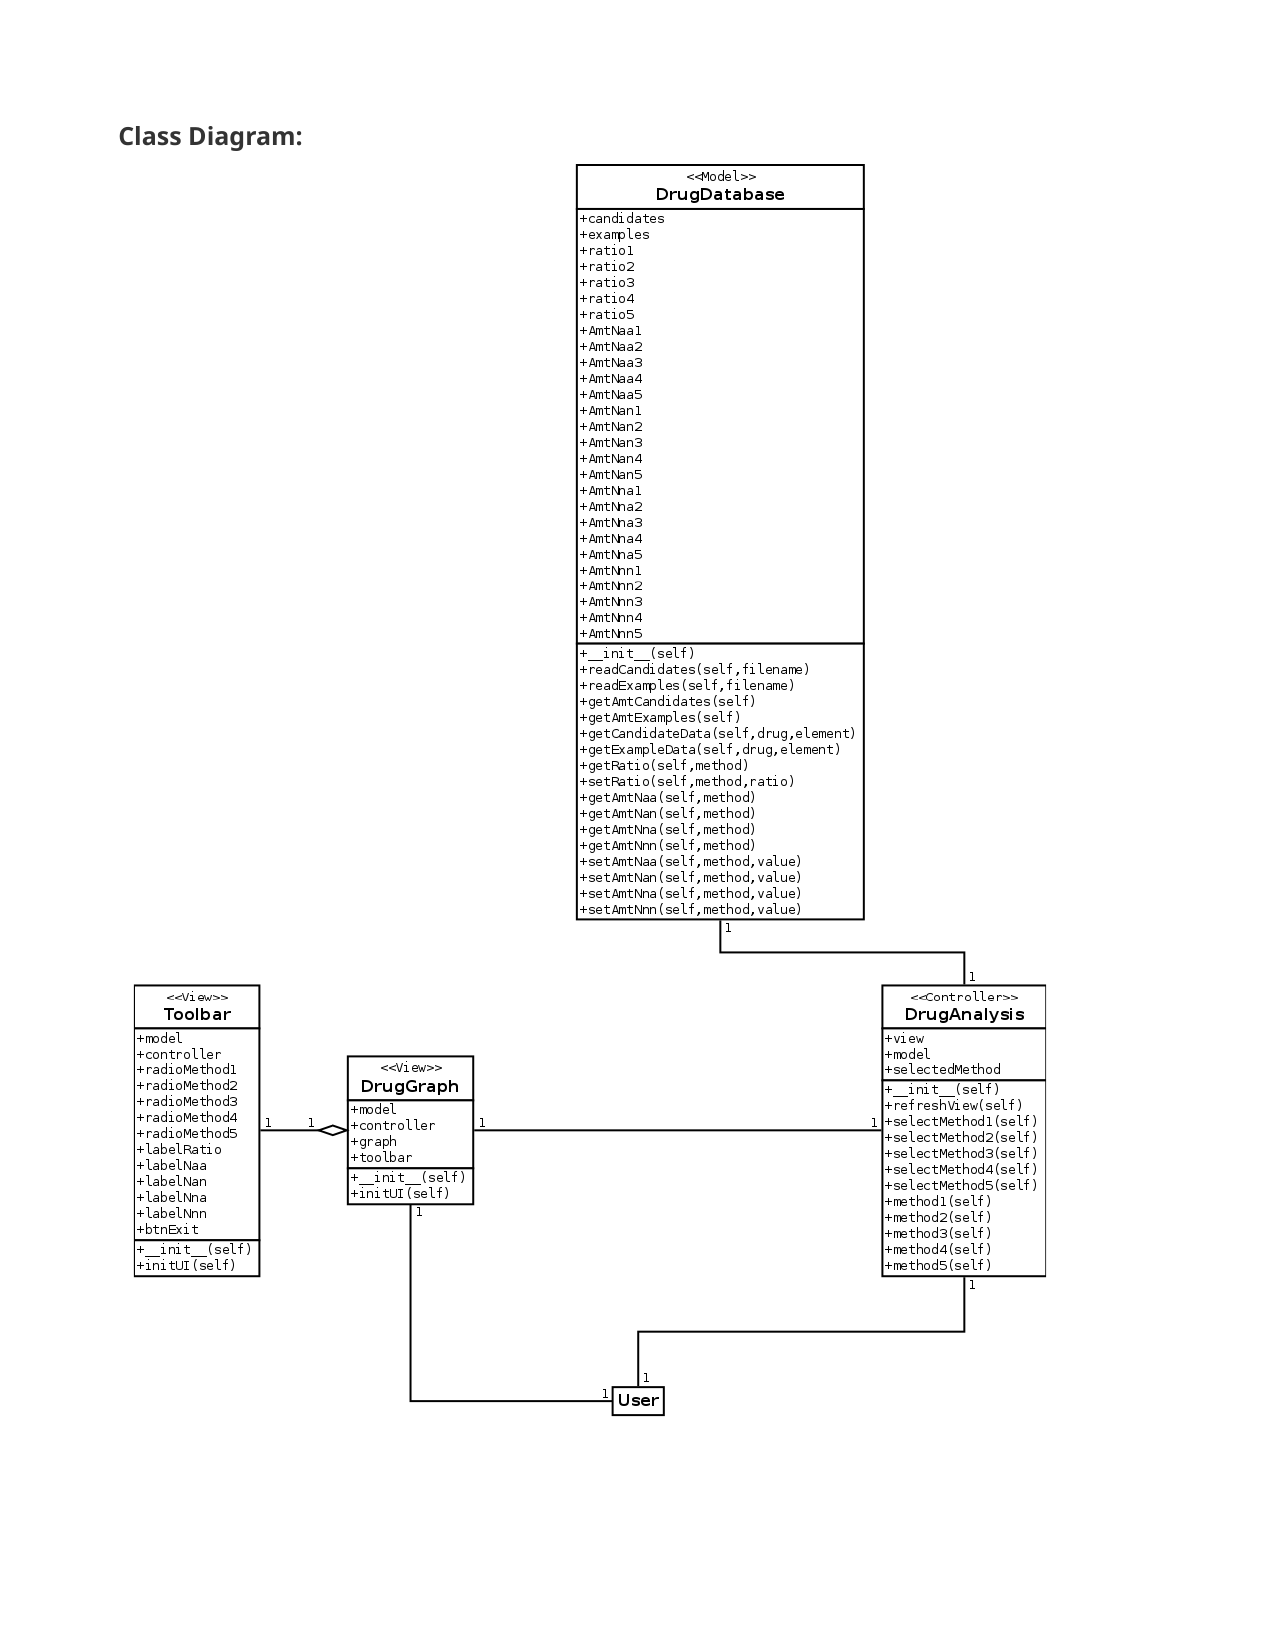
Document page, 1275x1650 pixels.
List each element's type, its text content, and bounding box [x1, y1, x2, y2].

text Class Diagram: [118, 118, 1157, 152]
picture [133, 164, 1047, 1418]
